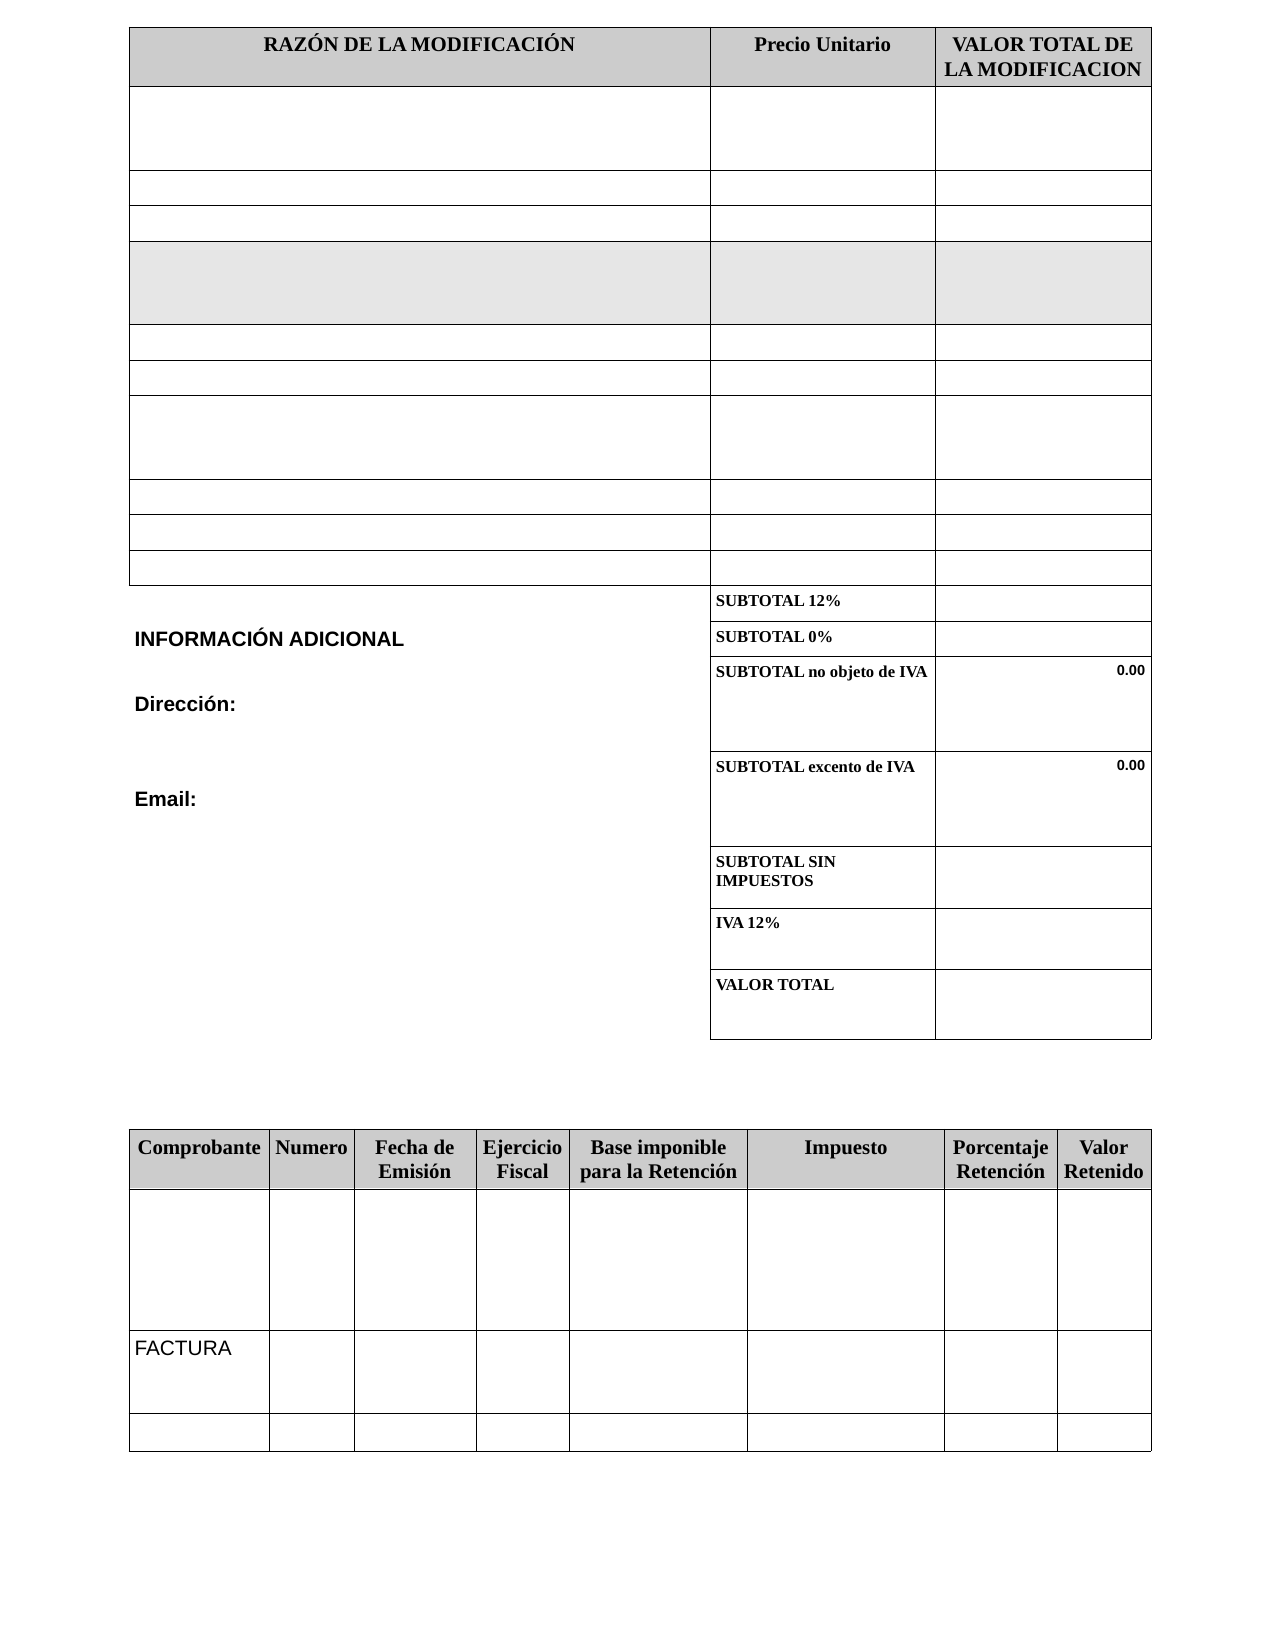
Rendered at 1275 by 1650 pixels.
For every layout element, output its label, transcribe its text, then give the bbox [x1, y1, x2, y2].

table_cell [936, 171, 1151, 205]
table_cell [711, 242, 935, 324]
table_cell 0.00 [936, 657, 1151, 751]
table_cell <for each="line in line.description.split('\n')"> <line> </for> [130, 396, 710, 479]
table_cell [711, 551, 935, 585]
table_cell [936, 551, 1151, 585]
table_cell <when test="line.type == 'title'"> [130, 206, 710, 241]
text <if test="invoice.type == 'out_invoice'"> [118, 1504, 1206, 1532]
text <if test="invoice.type == 'out_withholding'"> [118, 1101, 1206, 1125]
table_cell <invoice.invoice_date> [355, 1331, 476, 1413]
table_cell <invoice.taxes[0].tax.description> [748, 1331, 944, 1413]
table_cell [711, 171, 935, 205]
table_header Valor Retenido [1058, 1130, 1151, 1188]
table_cell [711, 87, 935, 170]
table_cell [355, 1190, 476, 1329]
table_cell [711, 480, 935, 514]
table_cell [936, 242, 1151, 324]
table_cell [570, 1190, 747, 1329]
table_cell SUBTOTAL no objeto de IVA [711, 657, 935, 751]
table_cell 0.00 [936, 752, 1151, 846]
table_cell [129, 846, 710, 907]
table_header Comprobante [130, 1130, 269, 1188]
table_cell [129, 586, 710, 621]
table_cell [129, 969, 710, 1038]
table_cell FACTURA [130, 1331, 269, 1413]
table_cell [936, 206, 1151, 241]
table_cell </otherwise> [130, 480, 710, 514]
table_cell </choose> [130, 515, 710, 550]
table_cell [355, 1414, 476, 1451]
table_cell [270, 1414, 354, 1451]
table_cell <for each="tax in invoice.taxes"> [130, 1190, 269, 1329]
table_header Fecha de Emisión [355, 1130, 476, 1188]
table_cell </for> [130, 1414, 269, 1451]
table_cell VALOR TOTAL [711, 970, 935, 1038]
table_header RAZÓN DE LA MODIFICACIÓN [130, 28, 710, 86]
table_header Base imponible para la Retención [570, 1130, 747, 1188]
text </if> [118, 1451, 1206, 1475]
table_cell <otherwise test=""> [130, 361, 710, 395]
table_cell </for> [130, 551, 710, 585]
table_cell SUBTOTAL 0% [711, 622, 935, 656]
table_header Impuesto [748, 1130, 944, 1188]
table_cell <formatLang(invoice.total_amount, invoice.party.lang, currency=invoice.currency)> [936, 970, 1151, 1038]
table_cell [711, 206, 935, 241]
table_cell [129, 908, 710, 969]
table_cell [945, 1414, 1057, 1451]
table_cell <if test="party.addresses"> Dirección: <party.addresses[0].street> </if> [129, 656, 710, 751]
table_cell <subtotal_12> [936, 586, 1151, 621]
table_cell [711, 361, 935, 395]
table_cell </when> [130, 171, 710, 205]
table_cell [936, 480, 1151, 514]
table_cell <if test="party.contact_mechanisms"> Email: <party.contact_mechanisms[0].value> </if> [129, 751, 710, 846]
table_header Precio Unitario [711, 28, 935, 86]
table_cell INFORMACIÓN ADICIONAL [129, 621, 710, 656]
table_cell [1058, 1190, 1151, 1329]
table_cell [711, 515, 935, 550]
table_cell <for each="line in line.description.split('\n')"> <line> </for> [130, 242, 710, 324]
table_cell SUBTOTAL excento de IVA [711, 752, 935, 846]
table_cell [477, 1414, 569, 1451]
table_cell [945, 1190, 1057, 1329]
table_cell IVA 12% [711, 909, 935, 969]
text </if> [118, 1065, 1206, 1089]
table_cell <invoice.taxes[0].tax.rate*100> [945, 1331, 1057, 1413]
table_header Ejercicio Fiscal [477, 1130, 569, 1188]
table_cell <invoice.taxes[0].amount> [1058, 1331, 1151, 1413]
table_cell [711, 325, 935, 360]
table_cell <invoice.move.period.name> [477, 1331, 569, 1413]
table_cell [936, 361, 1151, 395]
table_cell [711, 396, 935, 479]
table_cell <subtotal_0> [936, 622, 1151, 656]
table_cell [936, 396, 1151, 479]
table_cell SUBTOTAL 12% [711, 586, 935, 621]
table_cell [1058, 1414, 1151, 1451]
table_cell [748, 1414, 944, 1451]
table_cell <invoice.taxes[0].base> [570, 1331, 747, 1413]
table_cell </when> [130, 325, 710, 360]
table_cell [270, 1190, 354, 1329]
table_cell [936, 87, 1151, 170]
table_cell [936, 515, 1151, 550]
table_cell <formatLang(invoice.untaxed_amount, invoice.party.lang, currency=invoice.currency)> [936, 847, 1151, 907]
table_cell [748, 1190, 944, 1329]
table_cell SUBTOTAL SIN IMPUESTOS [711, 847, 935, 907]
table_cell [936, 325, 1151, 360]
table_header Numero [270, 1130, 354, 1188]
table_cell <invoice.number_w> [270, 1331, 354, 1413]
table_cell [570, 1414, 747, 1451]
table_cell <for each="line in line.description.split('\n')"> <line> </for> [130, 87, 710, 170]
table_header VALOR TOTAL DE LA MODIFICACION [936, 28, 1151, 86]
table_cell <formatLang(invoice.tax_amount, invoice.party.lang, currency=invoice.currency)> [936, 909, 1151, 969]
table_cell [477, 1190, 569, 1329]
table_header Porcentaje Retención [945, 1130, 1057, 1188]
